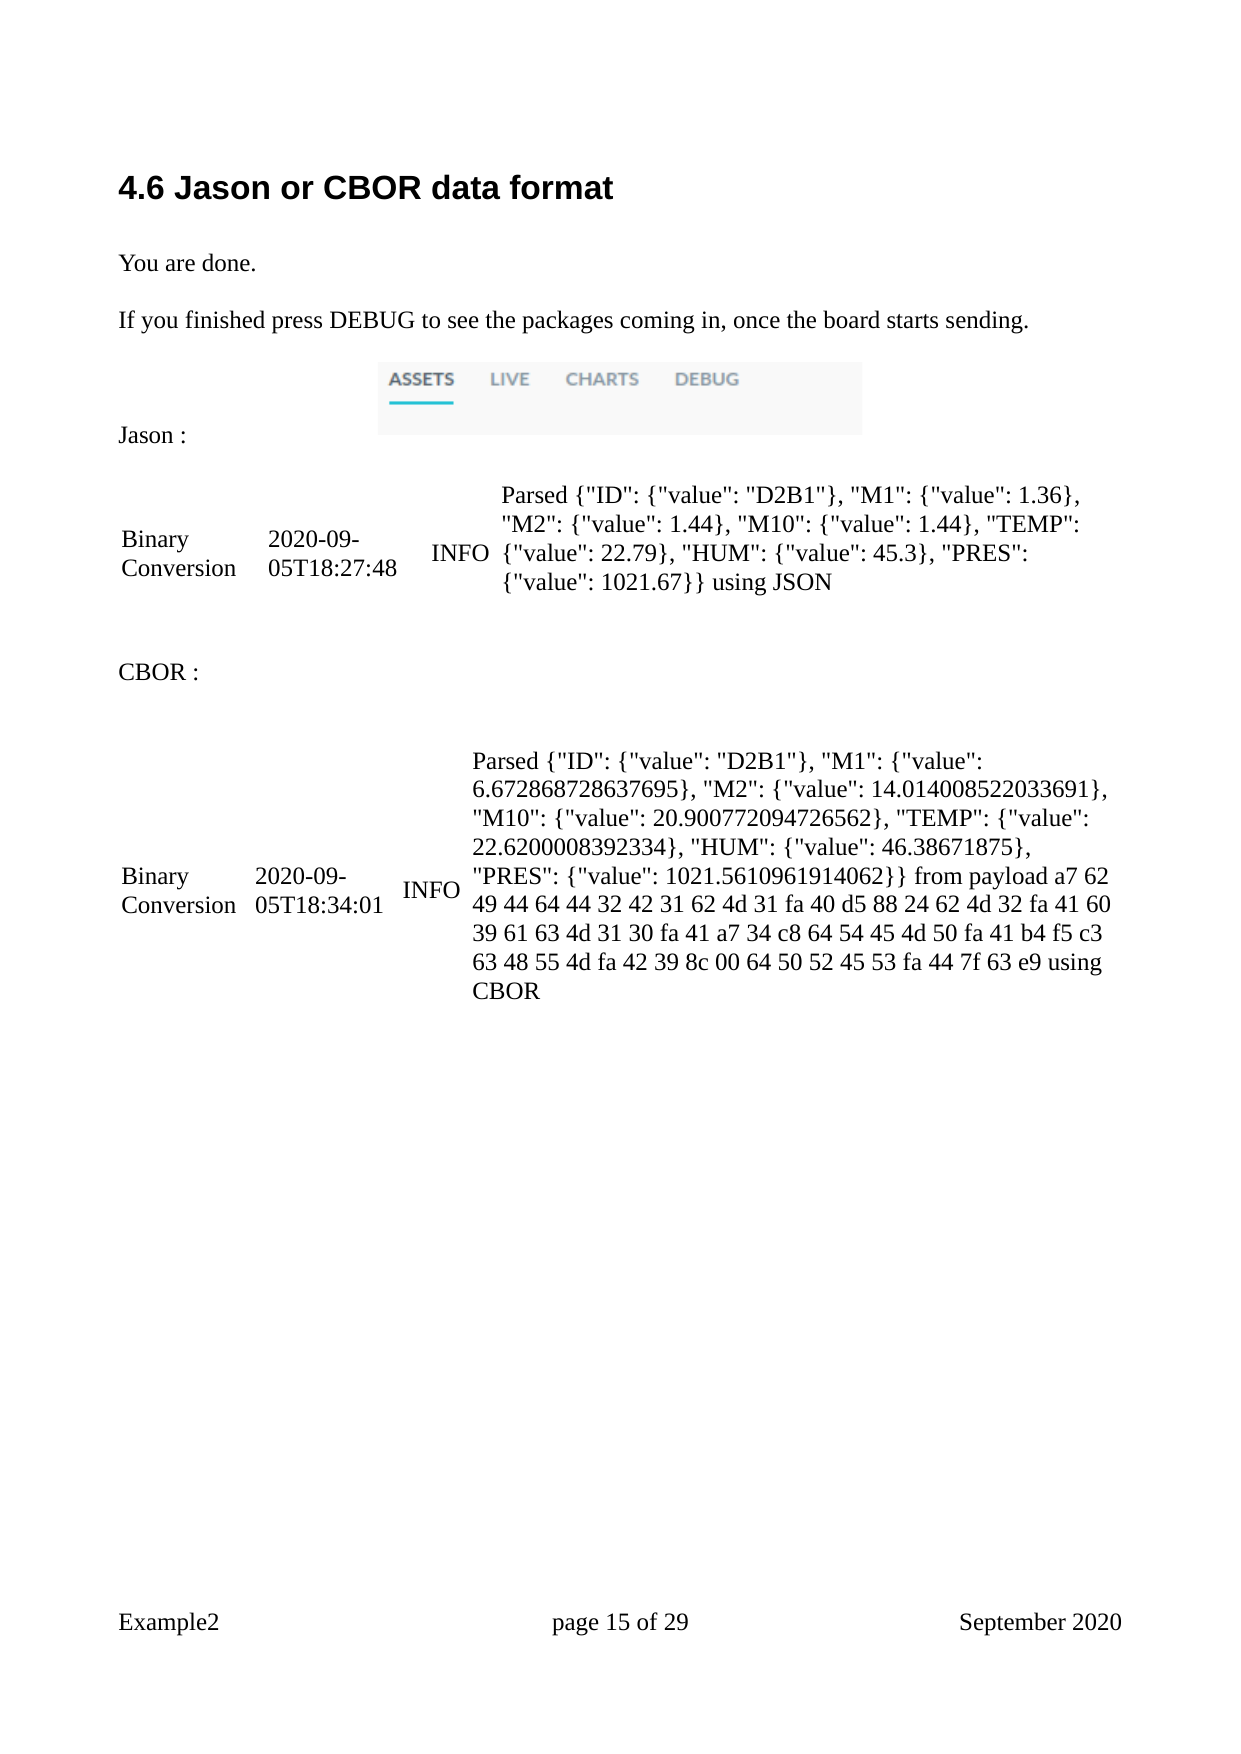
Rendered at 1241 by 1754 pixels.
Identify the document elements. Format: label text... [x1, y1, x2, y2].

table_header Binary Conversion [118, 478, 265, 628]
text CBOR : [118, 657, 1122, 685]
text You are done. [118, 248, 1122, 276]
table_header Binary Conversion [118, 743, 252, 1037]
table_header 2020-09-05T18:34:01 [252, 743, 399, 1037]
text If you finished press DEBUG to see the packages coming in, once the board starts sending. [118, 305, 1122, 334]
table_header INFO [399, 743, 469, 1037]
table_header Parsed {"ID": {"value": "D2B1"}, "M1": {"value": 6.672868728637695}, "M2": {"value": 14.014008522033691}, "M10": {"value": 20.900772094726562}, "TEMP": {"value": 22.6200008392334}, "HUM": {"value": 46.38671875}, "PRES": {"value": 1021.5610961914062}} from payload a7 62 49 44 64 44 32 42 31 62 4d 31 fa 40 d5 88 24 62 4d 32 fa 41 60 39 61 63 4d 31 30 fa 41 a7 34 c8 64 54 45 4d 50 fa 41 b4 f5 c3 63 48 55 4d fa 42 39 8c 00 64 50 52 45 53 fa 44 7f 63 e9 using CBOR [469, 743, 1122, 1037]
picture [377, 362, 863, 435]
table_header Parsed {"ID": {"value": "D2B1"}, "M1": {"value": 1.36}, "M2": {"value": 1.44}, "M10": {"value": 1.44}, "TEMP": {"value": 22.79}, "HUM": {"value": 45.3}, "PRES": {"value": 1021.67}} using JSON [498, 478, 1122, 628]
subtitle 4.6 Jason or CBOR data format [118, 168, 1122, 206]
table_header INFO [428, 478, 498, 628]
table_header 2020-09-05T18:27:48 [265, 478, 428, 628]
text Jason : [118, 420, 1122, 449]
